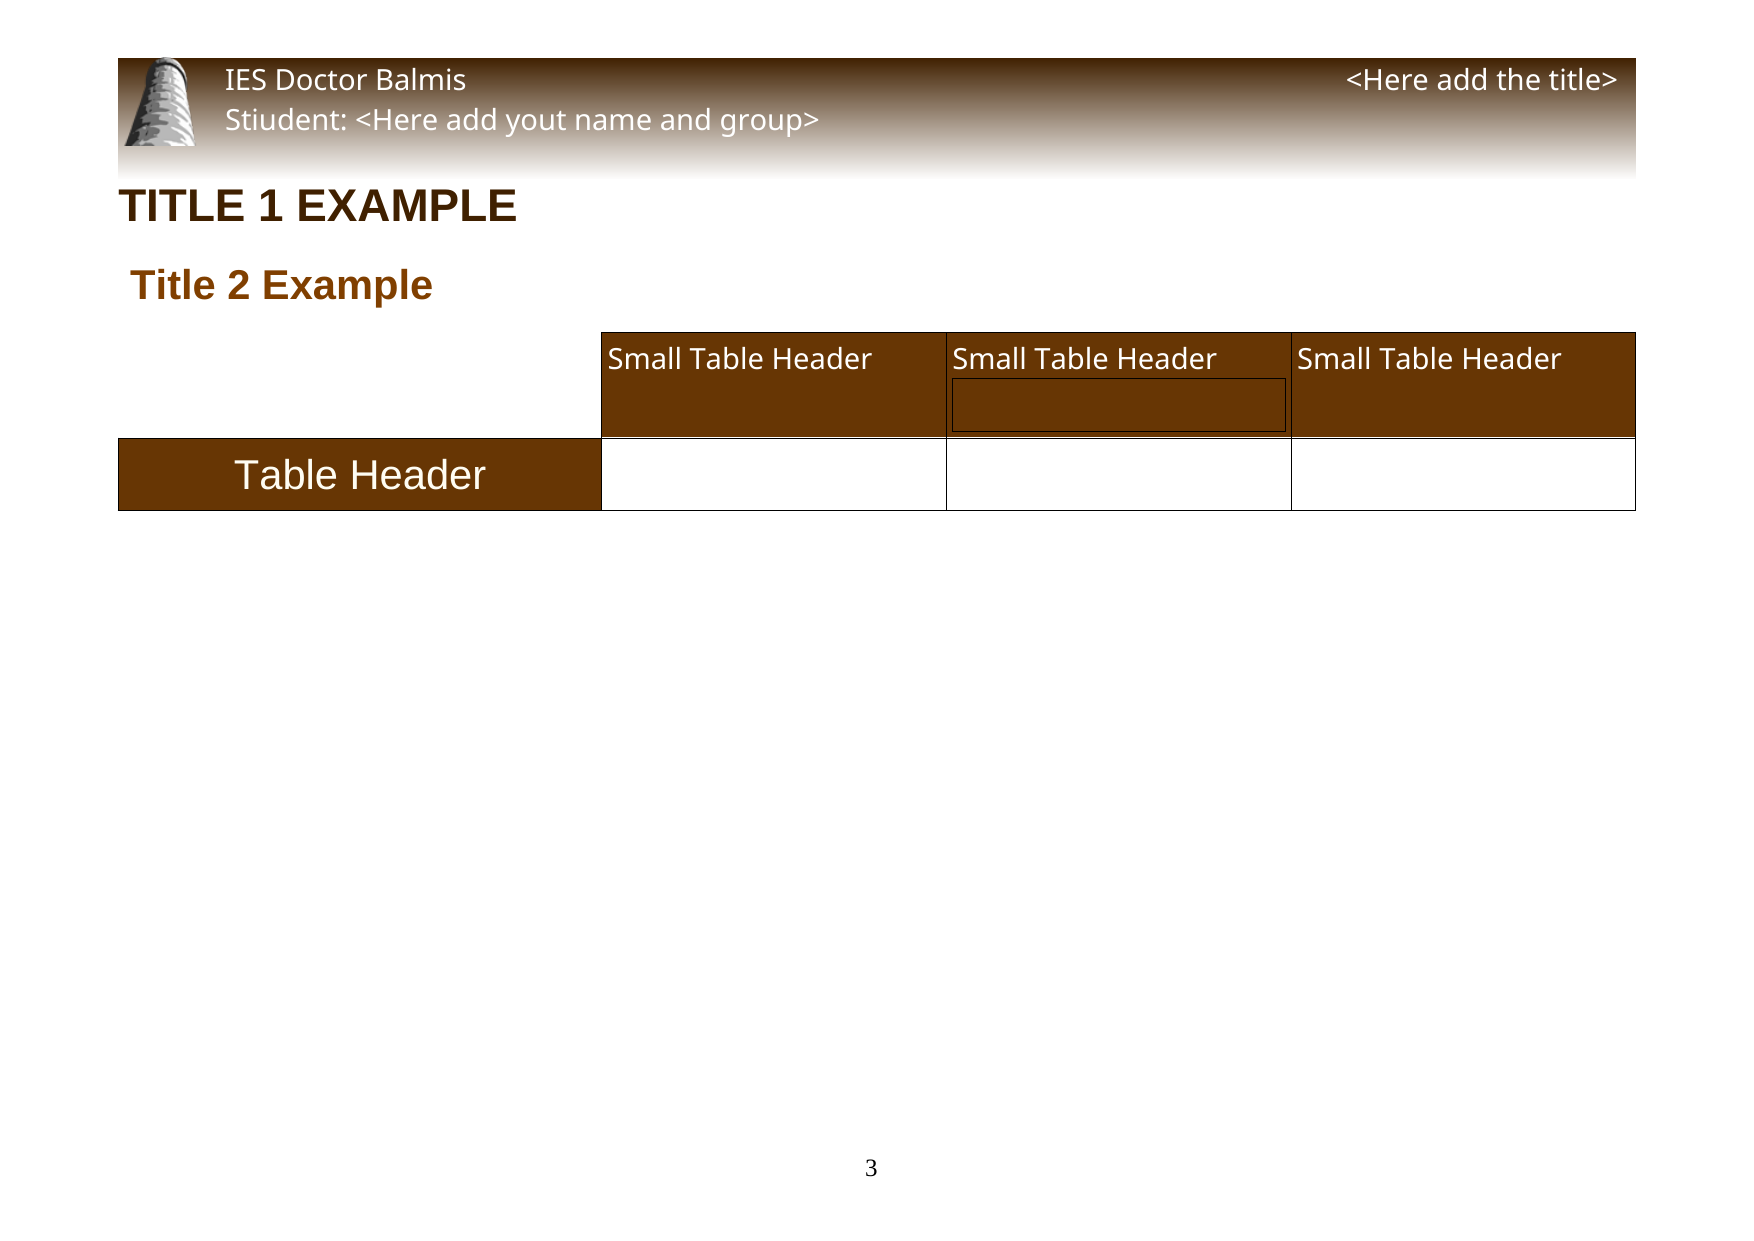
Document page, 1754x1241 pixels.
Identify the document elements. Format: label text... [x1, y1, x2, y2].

table_header Small Table Header [947, 333, 1291, 437]
table_header Small Table Header [1292, 333, 1635, 437]
table_cell [602, 439, 946, 510]
table_header [953, 379, 1285, 431]
text Title 2 example [130, 260, 1636, 308]
table_header [118, 332, 601, 437]
picture [121, 57, 202, 146]
subtitle title 1 example [118, 178, 1636, 231]
table_cell [1292, 439, 1635, 510]
table_header Small Table Header [602, 333, 946, 437]
table_cell Table Header [119, 439, 601, 510]
table_cell [947, 439, 1291, 510]
